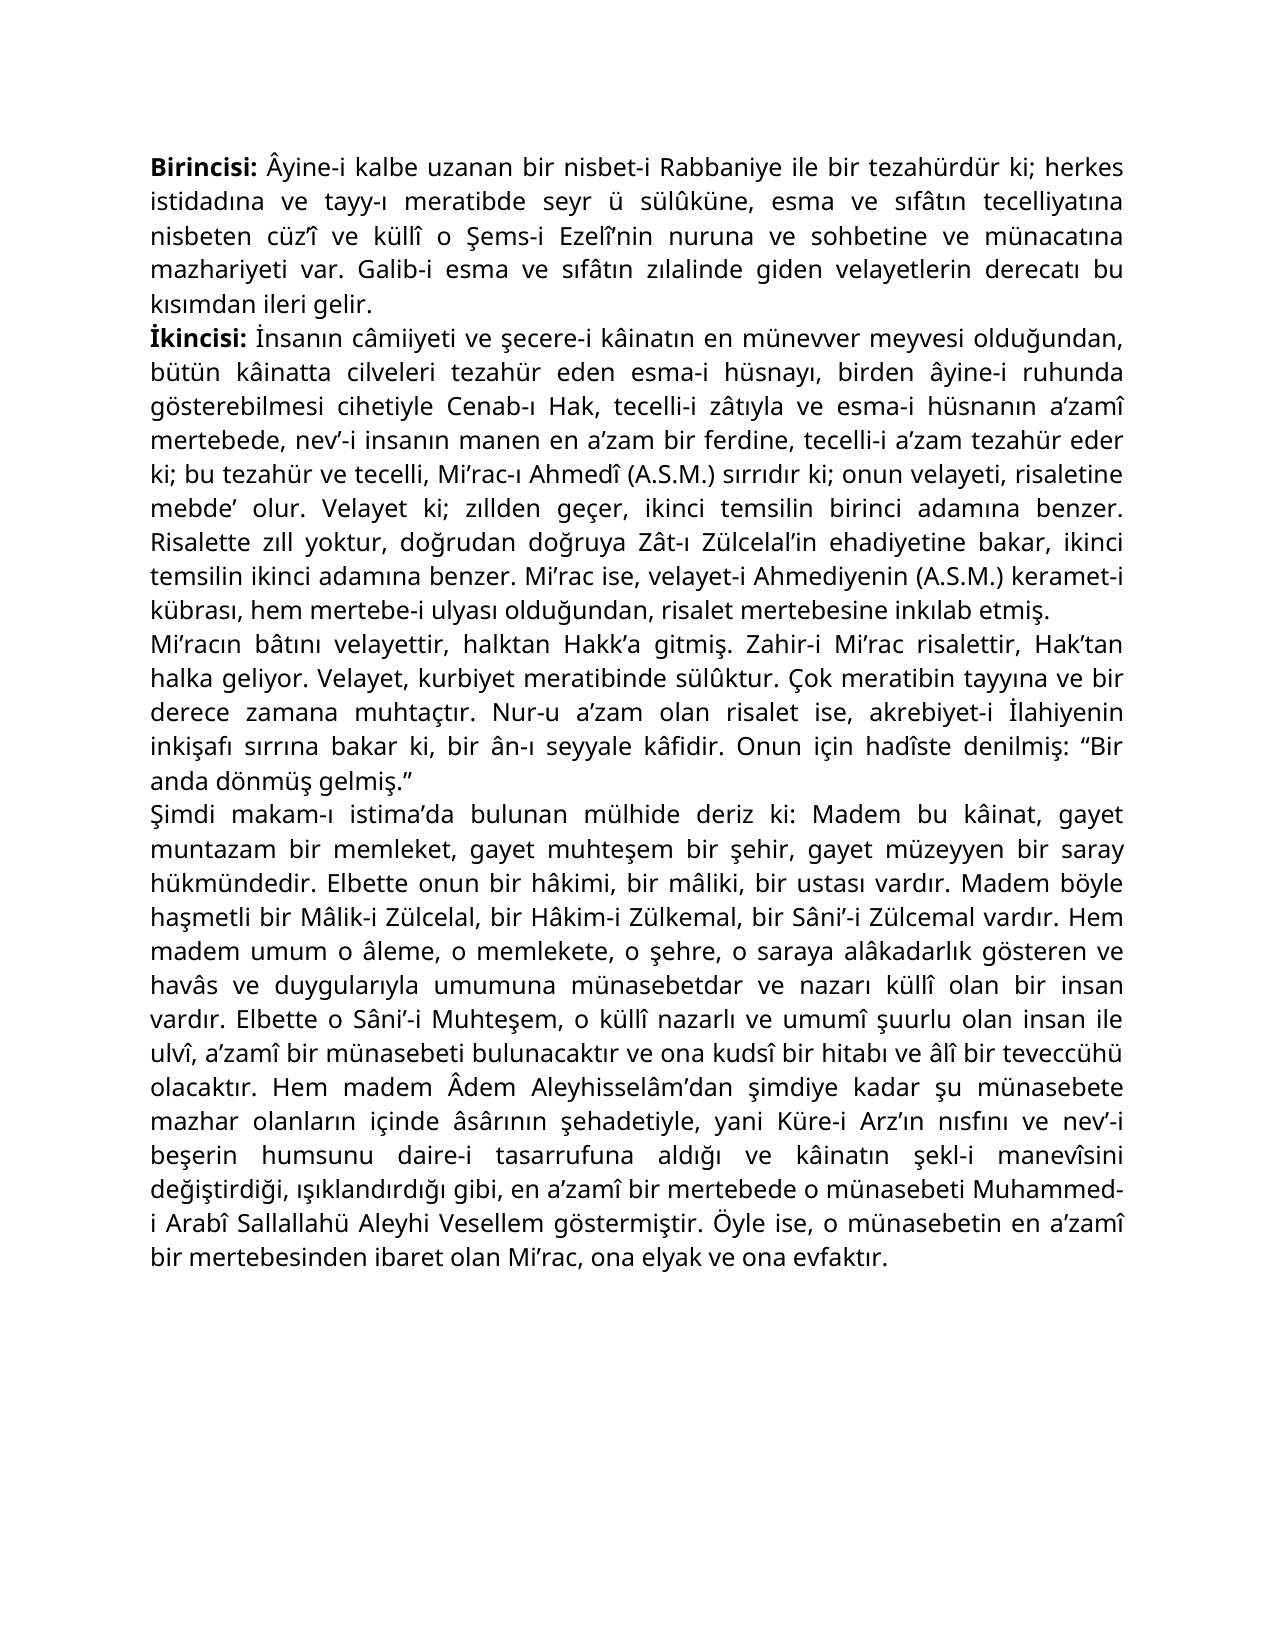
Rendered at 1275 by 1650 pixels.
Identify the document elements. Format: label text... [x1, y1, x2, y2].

text Şimdi makam-ı istima’da bulunan mülhide deriz ki: Madem bu kâinat, gayet muntazam bir memleket, gayet muhteşem bir şehir, gayet müzeyyen bir saray hükmündedir. Elbette onun bir hâkimi, bir mâliki, bir ustası vardır. Madem böyle haşmetli bir Mâlik-i Zülcelal, bir Hâkim-i Zülkemal, bir Sâni’-i Zülcemal vardır. Hem madem umum o âleme, o memlekete, o şehre, o saraya alâkadarlık gösteren ve havâs ve duygularıyla umumuna münasebetdar ve nazarı küllî olan bir insan vardır. Elbette o Sâni’-i Muhteşem, o küllî nazarlı ve umumî şuurlu olan insan ile ulvî, a’zamî bir münasebeti bulunacaktır ve ona kudsî bir hitabı ve âlî bir teveccühü olacaktır. Hem madem Âdem Aleyhisselâm’dan şimdiye kadar şu münasebete mazhar olanların içinde âsârının şehadetiyle, yani Küre-i Arz’ın nısfını ve nev’-i beşerin humsunu daire-i tasarrufuna aldığı ve kâinatın şekl-i manevîsini değiştirdiği, ışıklandırdığı gibi, en a’zamî bir mertebede o münasebeti Muhammed-i Arabî Sallallahü Aleyhi Vesellem göstermiştir. Öyle ise, o münasebetin en a’zamî bir mertebesinden ibaret olan Mi’rac, ona elyak ve ona evfaktır. [150, 797, 1125, 1274]
text Birincisi: Âyine-i kalbe uzanan bir nisbet-i Rabbaniye ile bir tezahürdür ki; herkes istidadına ve tayy-ı meratibde seyr ü sülûküne, esma ve sıfâtın tecelliyatına nisbeten cüz’î ve küllî o Şems-i Ezelî’nin nuruna ve sohbetine ve münacatına mazhariyeti var. Galib-i esma ve sıfâtın zılalinde giden velayetlerin derecatı bu kısımdan ileri gelir. [150, 150, 1125, 320]
text Mi’racın bâtını velayettir, halktan Hakk’a gitmiş. Zahir-i Mi’rac risalettir, Hak’tan halka geliyor. Velayet, kurbiyet meratibinde sülûktur. Çok meratibin tayyına ve bir derece zamana muhtaçtır. Nur-u a’zam olan risalet ise, akrebiyet-i İlahiyenin inkişafı sırrına bakar ki, bir ân-ı seyyale kâfidir. Onun için hadîste denilmiş: “Bir anda dönmüş gelmiş.” [150, 627, 1125, 797]
text İkincisi: İnsanın câmiiyeti ve şecere-i kâinatın en münevver meyvesi olduğundan, bütün kâinatta cilveleri tezahür eden esma-i hüsnayı, birden âyine-i ruhunda gösterebilmesi cihetiyle Cenab-ı Hak, tecelli-i zâtıyla ve esma-i hüsnanın a’zamî mertebede, nev’-i insanın manen en a’zam bir ferdine, tecelli-i a’zam tezahür eder ki; bu tezahür ve tecelli, Mi’rac-ı Ahmedî (A.S.M.) sırrıdır ki; onun velayeti, risaletine mebde’ olur. Velayet ki; zıllden geçer, ikinci temsilin birinci adamına benzer. Risalette zıll yoktur, doğrudan doğruya Zât-ı Zülcelal’in ehadiyetine bakar, ikinci temsilin ikinci adamına benzer. Mi’rac ise, velayet-i Ahmediyenin (A.S.M.) keramet-i kübrası, hem mertebe-i ulyası olduğundan, risalet mertebesine inkılab etmiş. [150, 320, 1125, 627]
